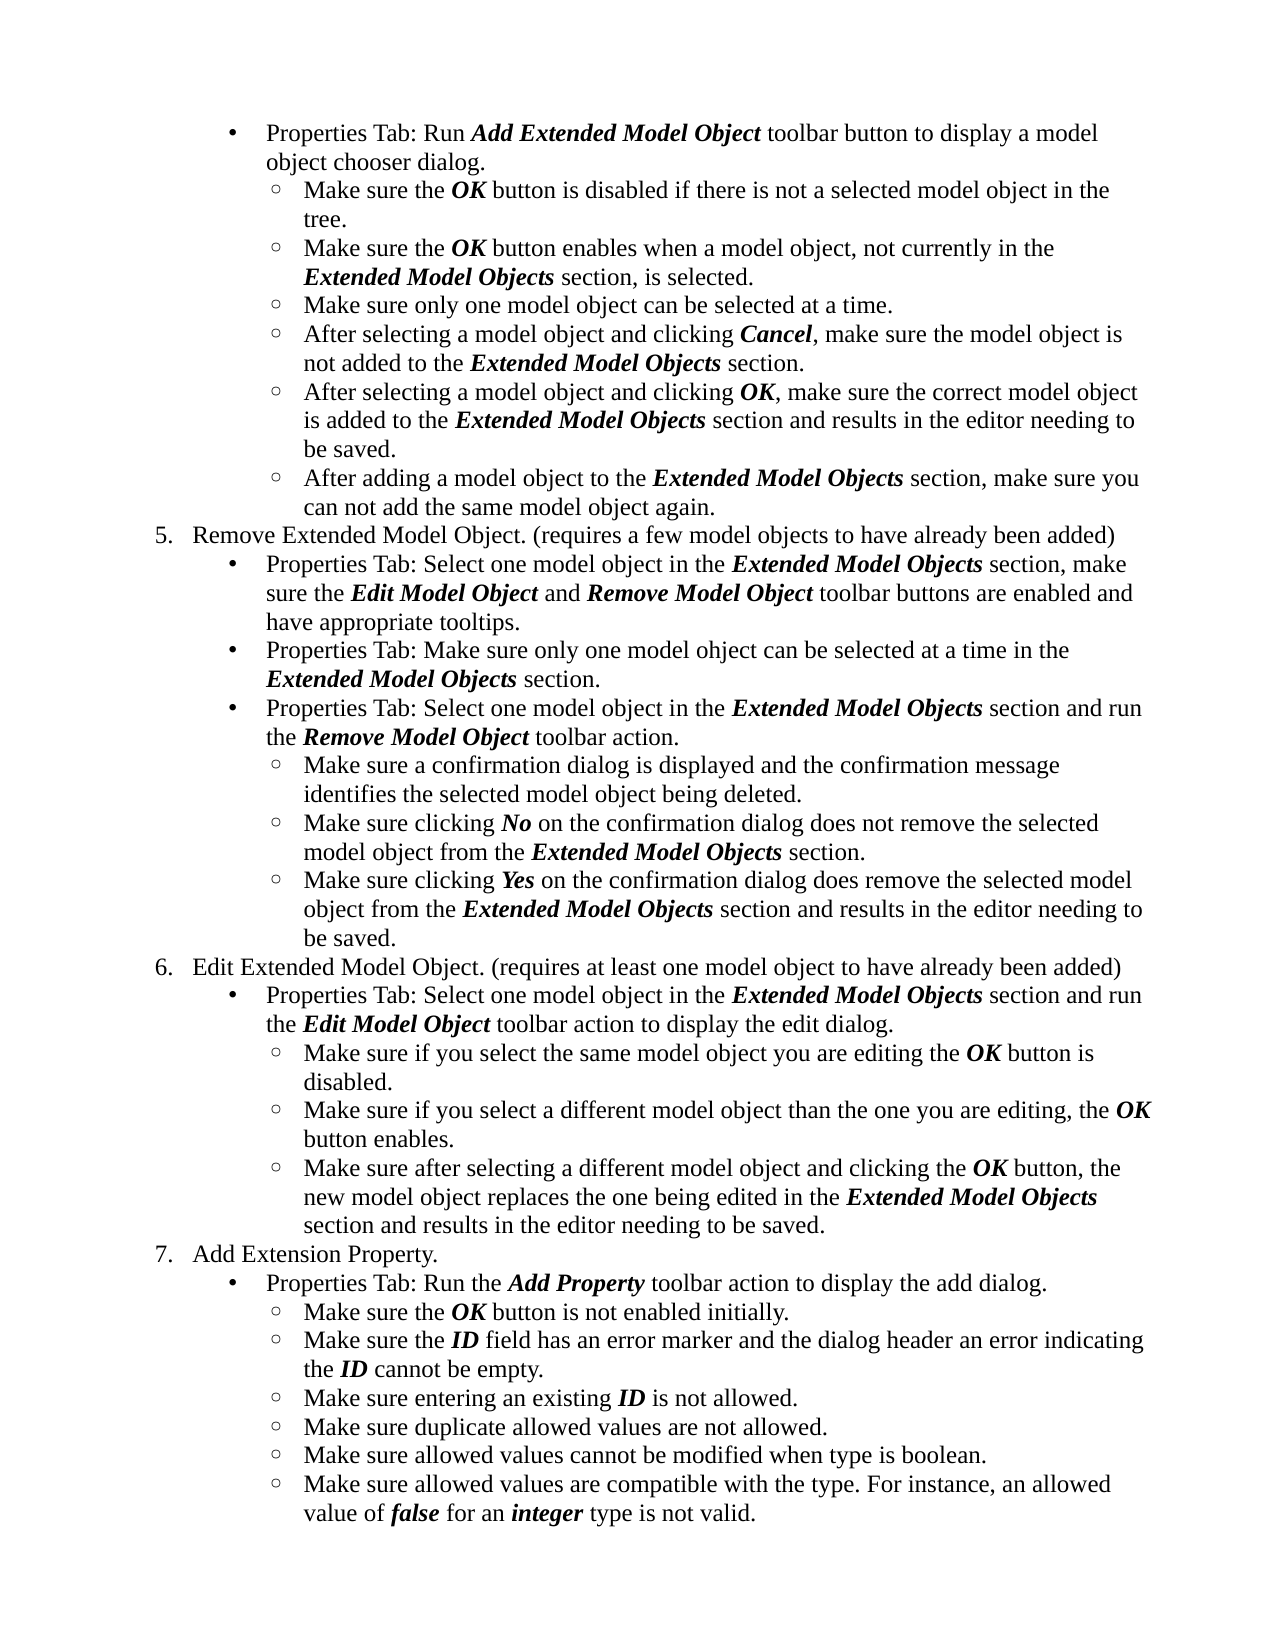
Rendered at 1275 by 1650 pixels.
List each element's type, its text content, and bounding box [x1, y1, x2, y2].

list Make sure clicking No on the confirmation dialog does not remove the selected model object from the Extended Model Objects section. [266, 808, 1157, 866]
list Properties Tab: Select one model object in the Extended Model Objects section, make sure the Edit Model Object and Remove Model Object toolbar buttons are enabled and have appropriate tooltips. [228, 549, 1157, 636]
list Make sure allowed values cannot be modified when type is boolean. [266, 1441, 1157, 1469]
list Make sure if you select a different model object than the one you are editing, the OK button enables. [266, 1096, 1157, 1153]
list Edit Extended Model Object. (requires at least one model object to have already been added) [154, 952, 1157, 981]
list Properties Tab: Make sure only one model ohject can be selected at a time in the Extended Model Objects section. [228, 636, 1157, 693]
list Make sure the OK button is disabled if there is not a selected model object in the tree. [266, 176, 1157, 233]
list Make sure clicking Yes on the confirmation dialog does remove the selected model object from the Extended Model Objects section and results in the editor needing to be saved. [266, 866, 1157, 952]
list Properties Tab: Run Add Extended Model Object toolbar button to display a model object chooser dialog. [228, 118, 1157, 176]
list Make sure entering an existing ID is not allowed. [266, 1383, 1157, 1412]
list Make sure the OK button enables when a model object, not currently in the Extended Model Objects section, is selected. [266, 233, 1157, 291]
list After selecting a model object and clicking OK, make sure the correct model object is added to the Extended Model Objects section and results in the editor needing to be saved. [266, 377, 1157, 463]
list Make sure if you select the same model object you are editing the OK button is disabled. [266, 1038, 1157, 1096]
list After selecting a model object and clicking Cancel, make sure the model object is not added to the Extended Model Objects section. [266, 319, 1157, 377]
list Make sure only one model object can be selected at a time. [266, 291, 1157, 319]
list Properties Tab: Select one model object in the Extended Model Objects section and run the Remove Model Object toolbar action. [228, 693, 1157, 751]
list Make sure the OK button is not enabled initially. [266, 1297, 1157, 1326]
list Make sure allowed values are compatible with the type. For instance, an allowed value of false for an integer type is not valid. [266, 1469, 1157, 1527]
list Remove Extended Model Object. (requires a few model objects to have already been added) [154, 521, 1157, 549]
list Make sure a confirmation dialog is displayed and the confirmation message identifies the selected model object being deleted. [266, 751, 1157, 808]
list Make sure after selecting a different model object and clicking the OK button, the new model object replaces the one being edited in the Extended Model Objects section and results in the editor needing to be saved. [266, 1153, 1157, 1239]
list After adding a model object to the Extended Model Objects section, make sure you can not add the same model object again. [266, 463, 1157, 521]
list Properties Tab: Run the Add Property toolbar action to display the add dialog. [228, 1268, 1157, 1297]
list Make sure the ID field has an error marker and the dialog header an error indicating the ID cannot be empty. [266, 1326, 1157, 1383]
list Properties Tab: Select one model object in the Extended Model Objects section and run the Edit Model Object toolbar action to display the edit dialog. [228, 981, 1157, 1038]
list Add Extension Property. [154, 1239, 1157, 1268]
list Make sure duplicate allowed values are not allowed. [266, 1412, 1157, 1441]
